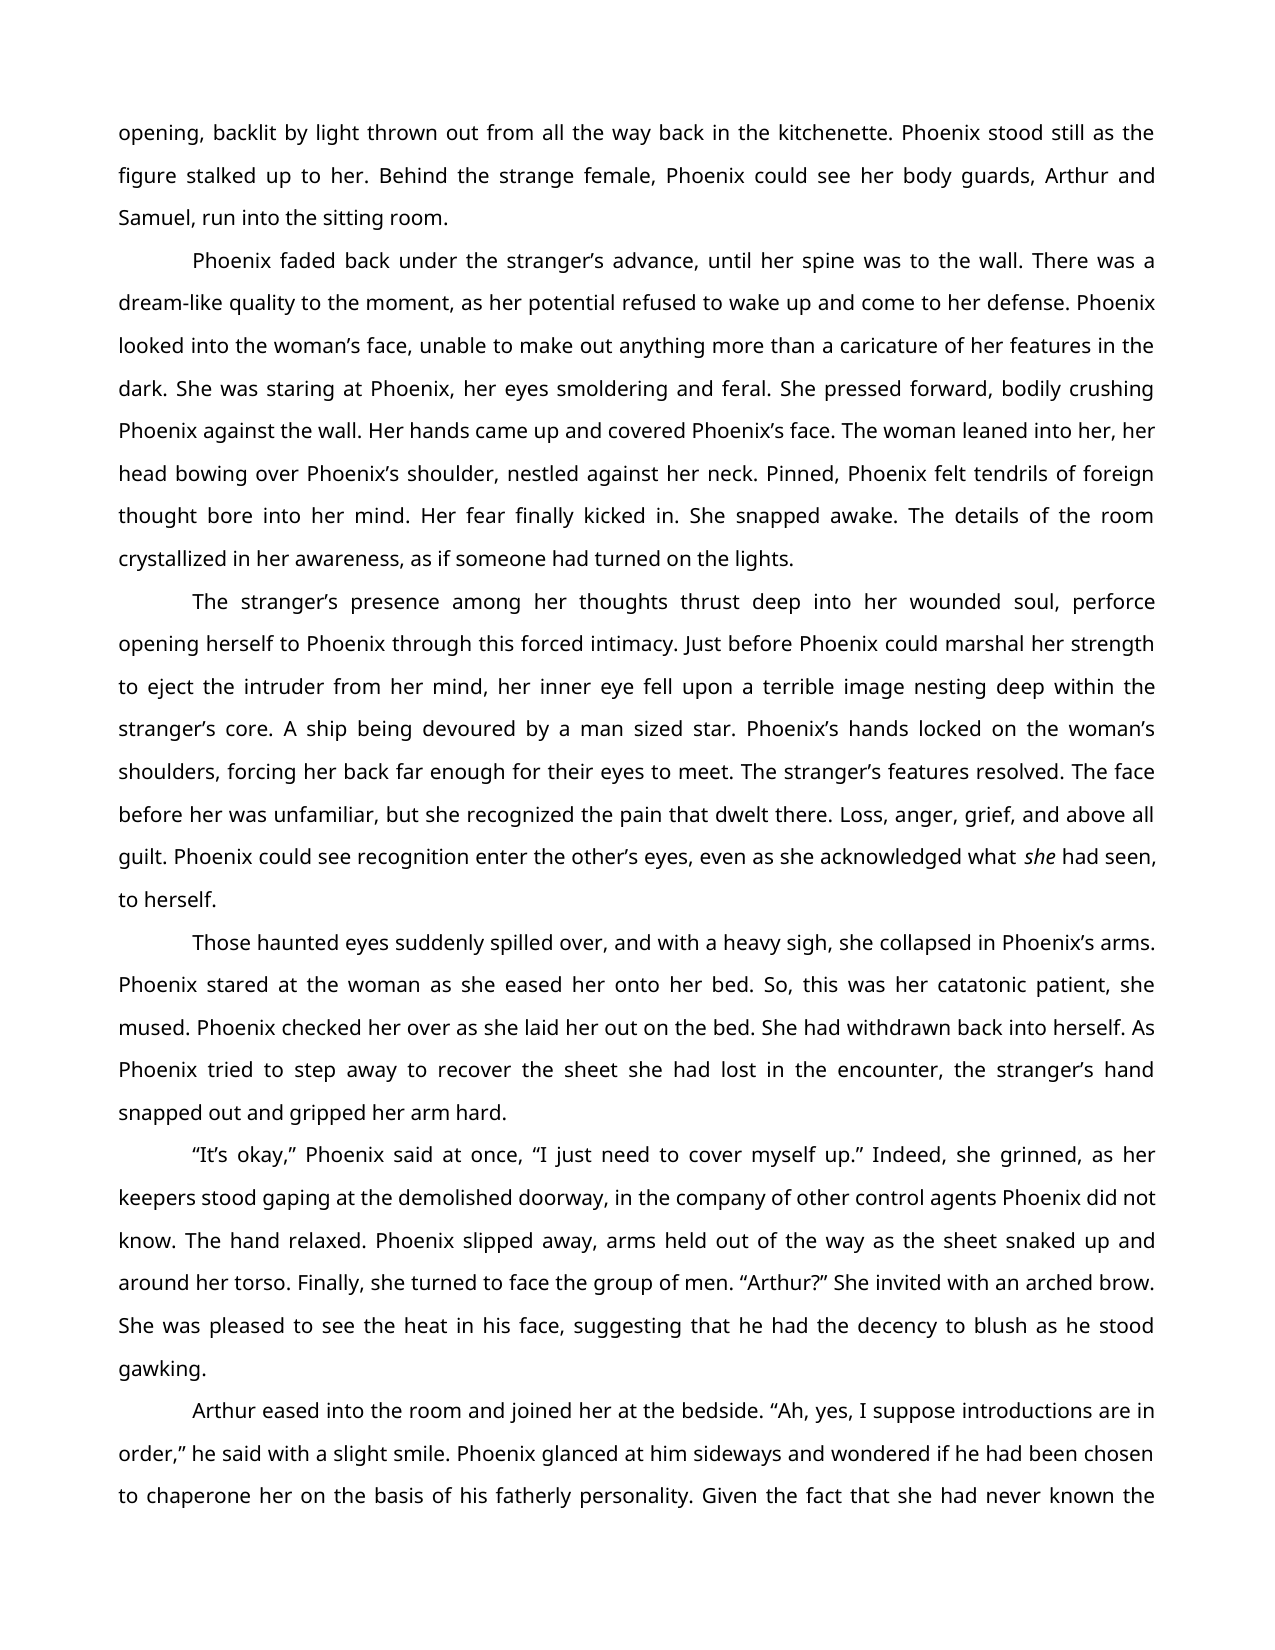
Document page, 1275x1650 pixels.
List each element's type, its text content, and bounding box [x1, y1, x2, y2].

text Arthur eased into the room and joined her at the bedside. “Ah, yes, I suppose introductions are in order,” he said with a slight smile. Phoenix glanced at him sideways and wondered if he had been chosen to chaperone her on the basis of his fatherly personality. Given the fact that she had never known the [118, 1396, 1157, 1510]
text The stranger’s presence among her thoughts thrust deep into her wounded soul, perforce opening herself to Phoenix through this forced intimacy. Just before Phoenix could marshal her strength to eject the intruder from her mind, her inner eye fell upon a terrible image nesting deep within the stranger’s core. A ship being devoured by a man sized star. Phoenix’s hands locked on the woman’s shoulders, forcing her back far enough for their eyes to meet. The stranger’s features resolved. The face before her was unfamiliar, but she recognized the pain that dwelt there. Loss, anger, grief, and above all guilt. Phoenix could see recognition enter the other’s eyes, even as she acknowledged what she had seen, to herself. [118, 587, 1157, 913]
text Those haunted eyes suddenly spilled over, and with a heavy sigh, she collapsed in Phoenix’s arms. Phoenix stared at the woman as she eased her onto her bed. So, this was her catatonic patient, she mused. Phoenix checked her over as she laid her out on the bed. She had withdrawn back into herself. As Phoenix tried to step away to recover the sheet she had lost in the encounter, the stranger’s hand snapped out and gripped her arm hard. [118, 928, 1157, 1126]
text “It’s okay,” Phoenix said at once, “I just need to cover myself up.” Indeed, she grinned, as her keepers stood gaping at the demolished doorway, in the company of other control agents Phoenix did not know. The hand relaxed. Phoenix slipped away, arms held out of the way as the sheet snaked up and around her torso. Finally, she turned to face the group of men. “Arthur?” She invited with an arched brow. She was pleased to see the heat in his face, suggesting that he had the decency to blush as he stood gawking. [118, 1141, 1157, 1382]
text opening, backlit by light thrown out from all the way back in the kitchenette. Phoenix stood still as the figure stalked up to her. Behind the strange female, Phoenix could see her body guards, Arthur and Samuel, run into the sitting room. [118, 118, 1157, 232]
text Phoenix faded back under the stranger’s advance, until her spine was to the wall. There was a dream-like quality to the moment, as her potential refused to wake up and come to her defense. Phoenix looked into the woman’s face, unable to make out anything more than a caricature of her features in the dark. She was staring at Phoenix, her eyes smoldering and feral. She pressed forward, bodily crushing Phoenix against the wall. Her hands came up and covered Phoenix’s face. The woman leaned into her, her head bowing over Phoenix’s shoulder, nestled against her neck. Pinned, Phoenix felt tendrils of foreign thought bore into her mind. Her fear finally kicked in. She snapped awake. The details of the room crystallized in her awareness, as if someone had turned on the lights. [118, 246, 1157, 573]
